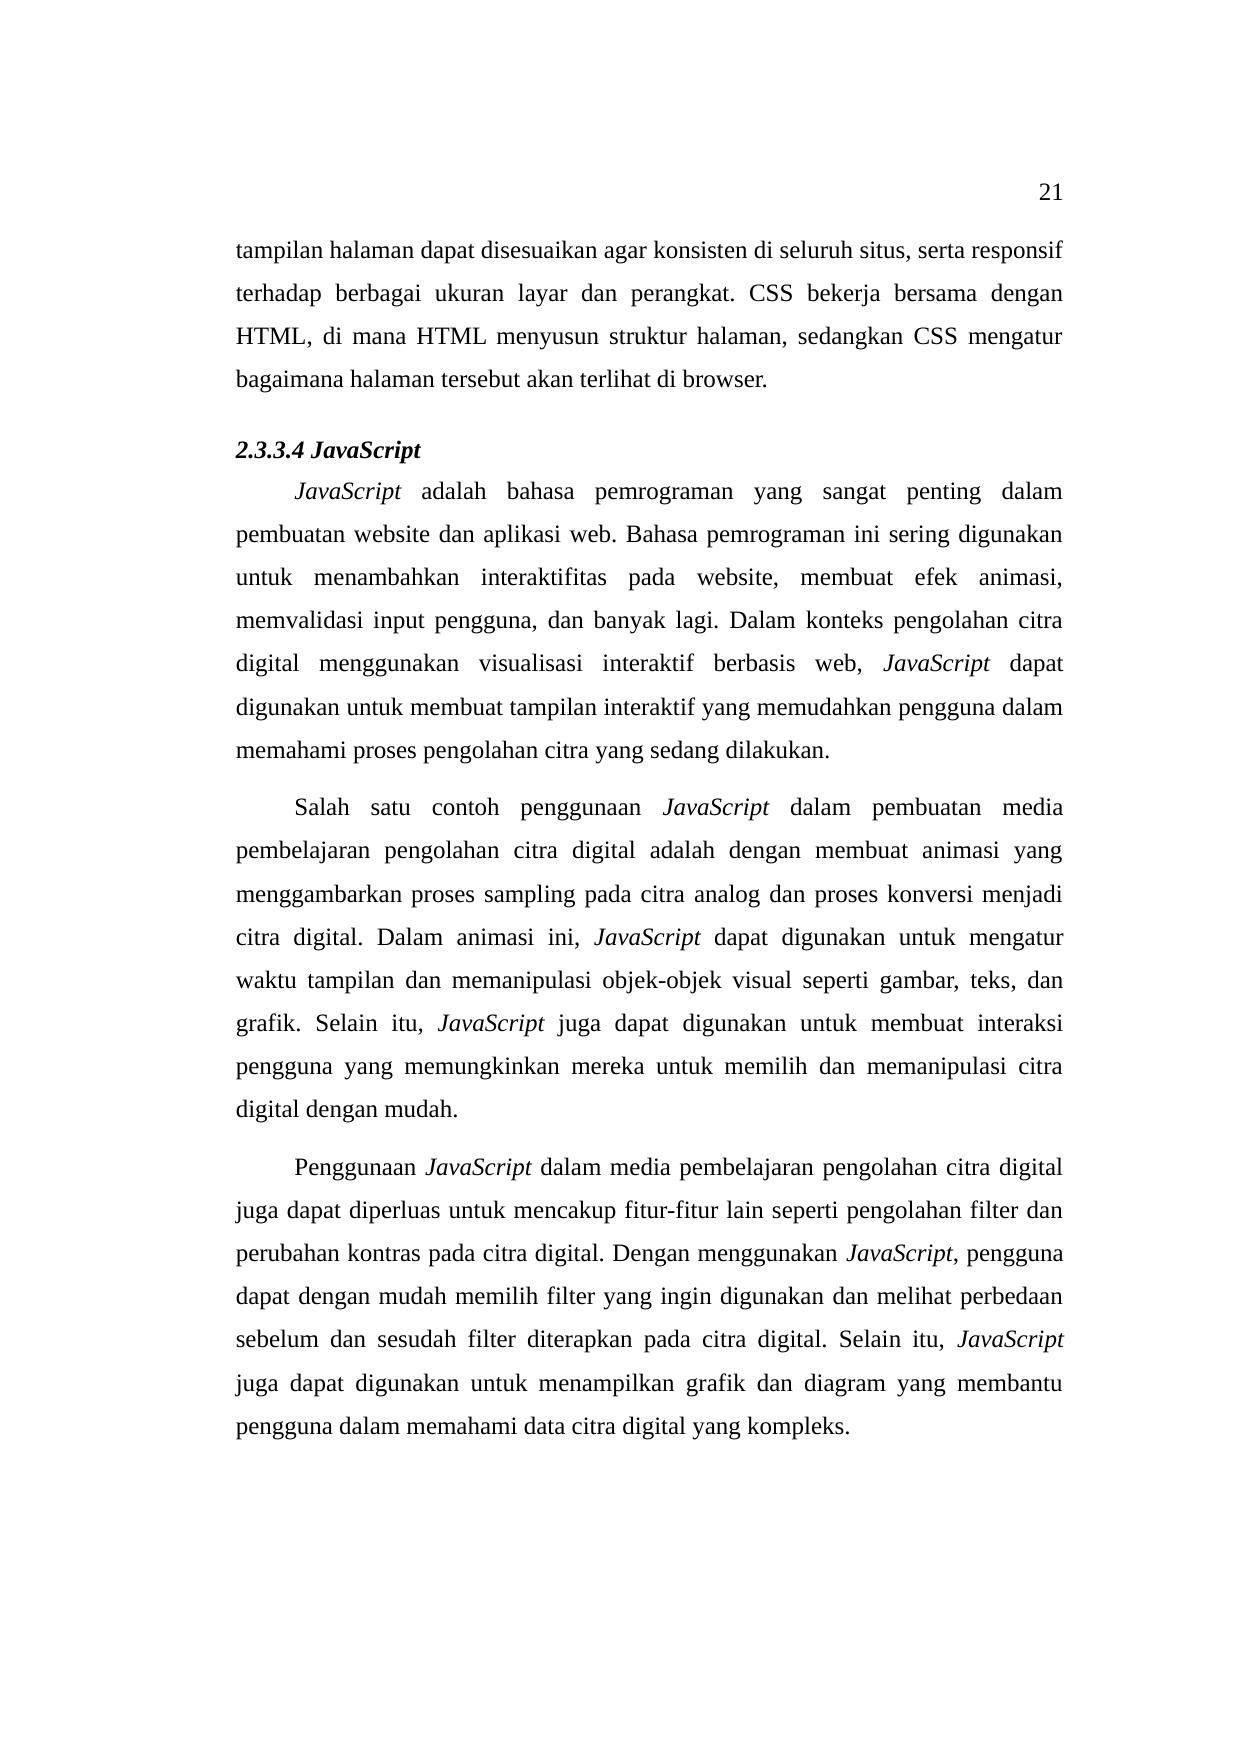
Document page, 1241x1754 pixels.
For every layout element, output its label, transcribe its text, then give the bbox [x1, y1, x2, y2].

text Penggunaan JavaScript dalam media pembelajaran pengolahan citra digital juga dapat diperluas untuk mencakup fitur-fitur lain seperti pengolahan filter dan perubahan kontras pada citra digital. Dengan menggunakan JavaScript, pengguna dapat dengan mudah memilih filter yang ingin digunakan dan melihat perbedaan sebelum dan sesudah filter diterapkan pada citra digital. Selain itu, JavaScript juga dapat digunakan untuk menampilkan grafik dan diagram yang membantu pengguna dalam memahami data citra digital yang kompleks. [236, 1152, 1063, 1439]
text tampilan halaman dapat disesuaikan agar konsisten di seluruh situs, serta responsif terhadap berbagai ukuran layar dan perangkat. CSS bekerja bersama dengan HTML, di mana HTML menyusun struktur halaman, sedangkan CSS mengatur bagaimana halaman tersebut akan terlihat di browser. [236, 235, 1063, 393]
text Salah satu contoh penggunaan JavaScript dalam pembuatan media pembelajaran pengolahan citra digital adalah dengan membuat animasi yang menggambarkan proses sampling pada citra analog dan proses konversi menjadi citra digital. Dalam animasi ini, JavaScript dapat digunakan untuk mengatur waktu tampilan dan memanipulasi objek-objek visual seperti gambar, teks, dan grafik. Selain itu, JavaScript juga dapat digunakan untuk membuat interaksi pengguna yang memungkinkan mereka untuk memilih dan memanipulasi citra digital dengan mudah. [236, 792, 1063, 1123]
text JavaScript adalah bahasa pemrograman yang sangat penting dalam pembuatan website dan aplikasi web. Bahasa pemrograman ini sering digunakan untuk menambahkan interaktifitas pada website, membuat efek animasi, memvalidasi input pengguna, dan banyak lagi. Dalam konteks pengolahan citra digital menggunakan visualisasi interaktif berbasis web, JavaScript dapat digunakan untuk membuat tampilan interaktif yang memudahkan pengguna dalam memahami proses pengolahan citra yang sedang dilakukan. [236, 476, 1063, 763]
subtitle JavaScript [236, 435, 1063, 463]
